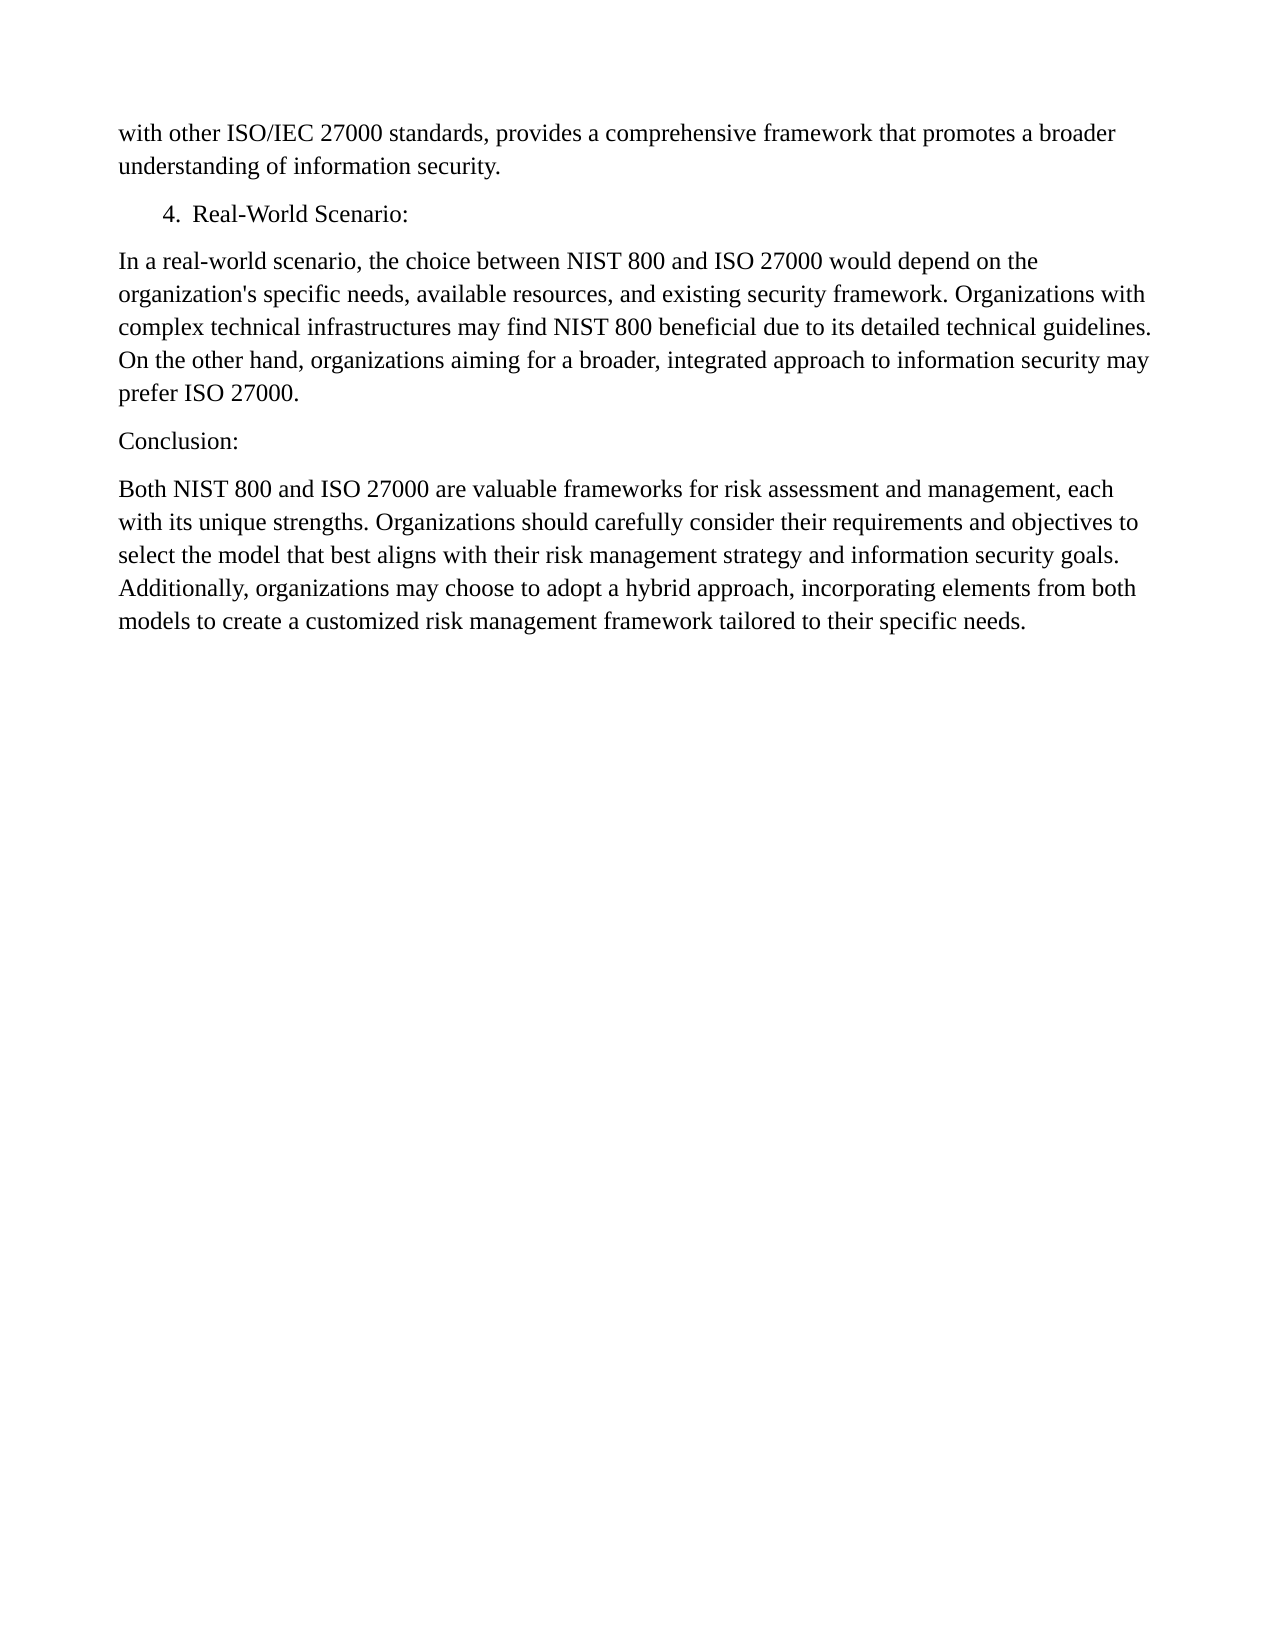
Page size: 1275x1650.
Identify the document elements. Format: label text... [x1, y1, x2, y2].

text with other ISO/IEC 27000 standards, provides a comprehensive framework that promotes a broader understanding of information security. [118, 118, 1157, 180]
text Both NIST 800 and ISO 27000 are valuable frameworks for risk assessment and management, each with its unique strengths. Organizations should carefully consider their requirements and objectives to select the model that best aligns with their risk management strategy and information security goals. Additionally, organizations may choose to adopt a hybrid approach, incorporating elements from both models to create a customized risk management framework tailored to their specific needs. [118, 474, 1157, 634]
list Real-World Scenario: [162, 199, 1157, 227]
text In a real-world scenario, the choice between NIST 800 and ISO 27000 would depend on the organization's specific needs, available resources, and existing security framework. Organizations with complex technical infrastructures may find NIST 800 beneficial due to its detailed technical guidelines. On the other hand, organizations aiming for a broader, integrated approach to information security may prefer ISO 27000. [118, 246, 1157, 407]
text Conclusion: [118, 426, 1157, 455]
